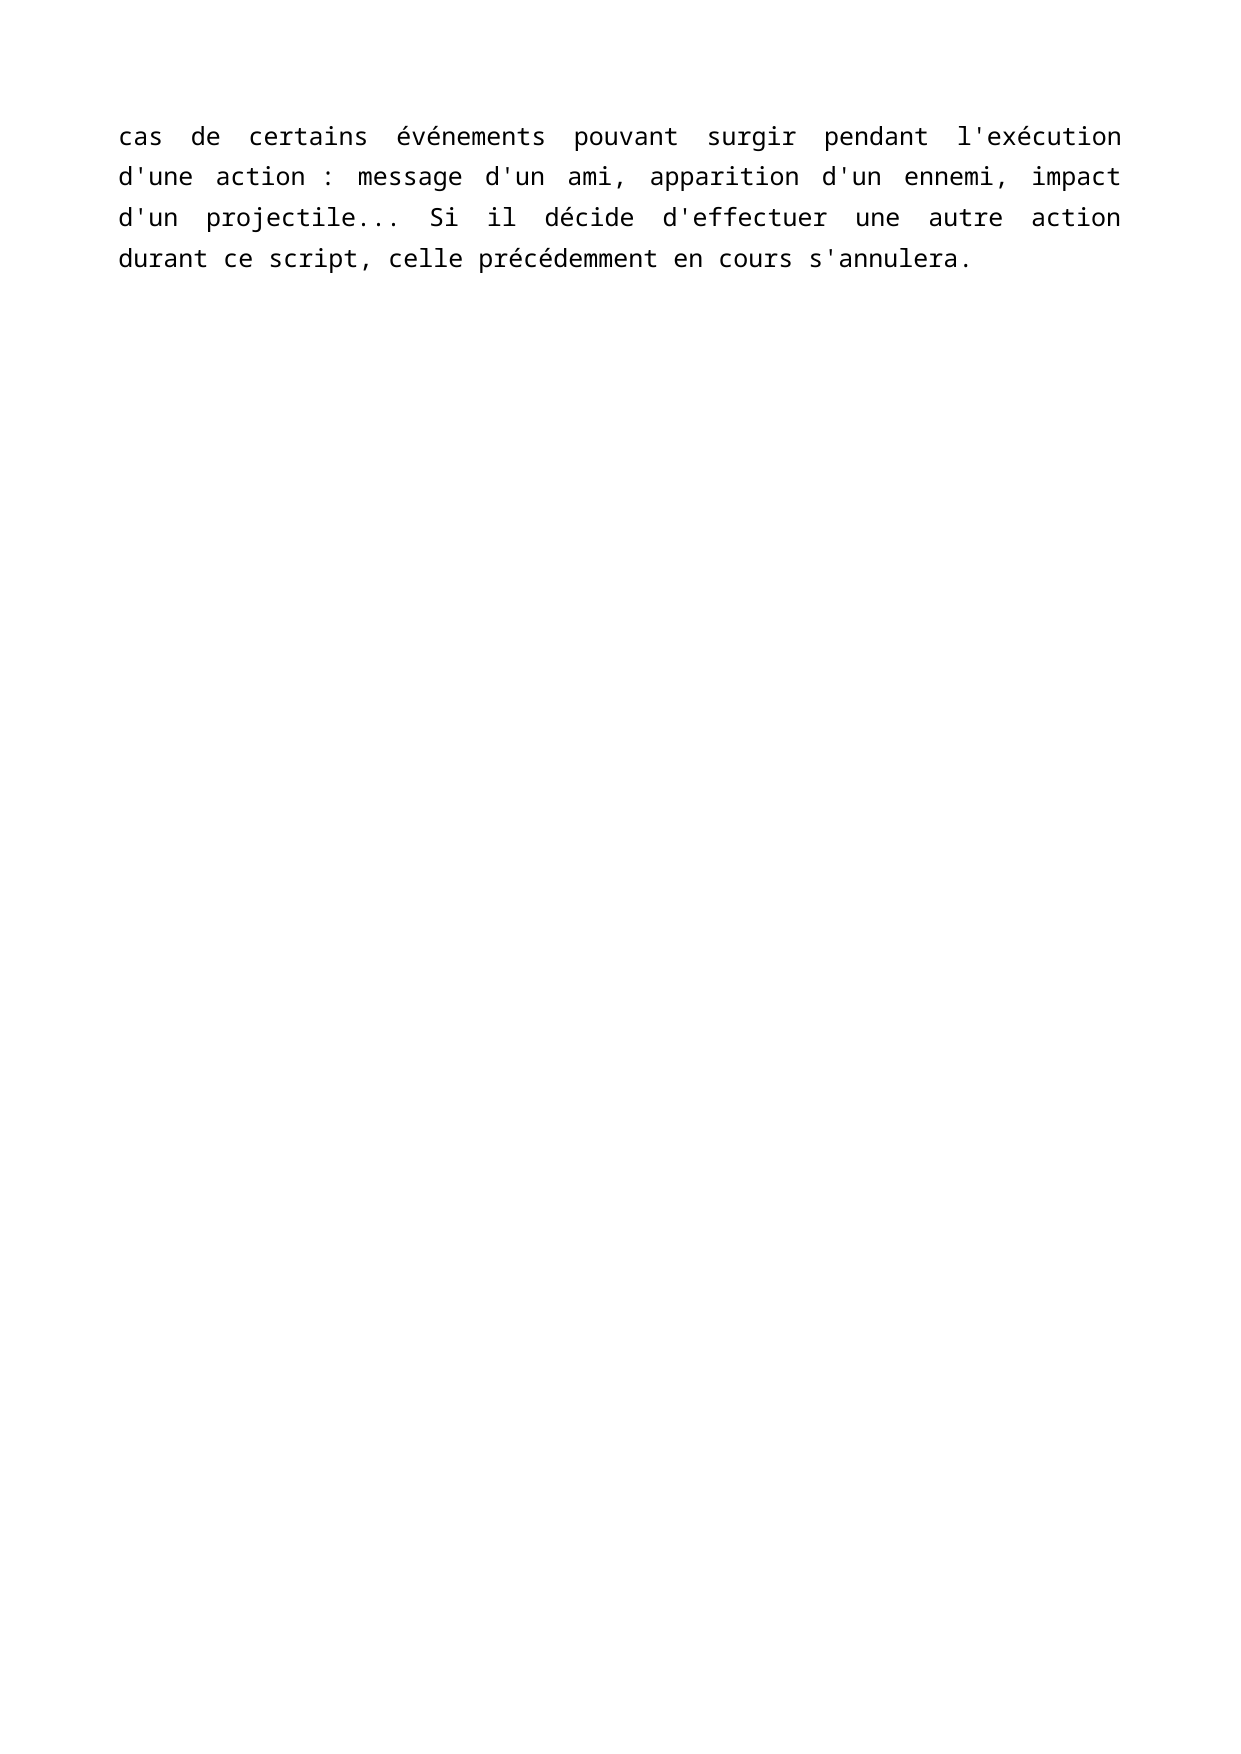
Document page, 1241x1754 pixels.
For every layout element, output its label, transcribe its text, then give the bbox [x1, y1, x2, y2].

text cas de certains événements pouvant surgir pendant l'exécution d'une action : message d'un ami, apparition d'un ennemi, impact d'un projectile... Si il décide d'effectuer une autre action durant ce script, celle précédemment en cours s'annulera. [118, 118, 1122, 275]
